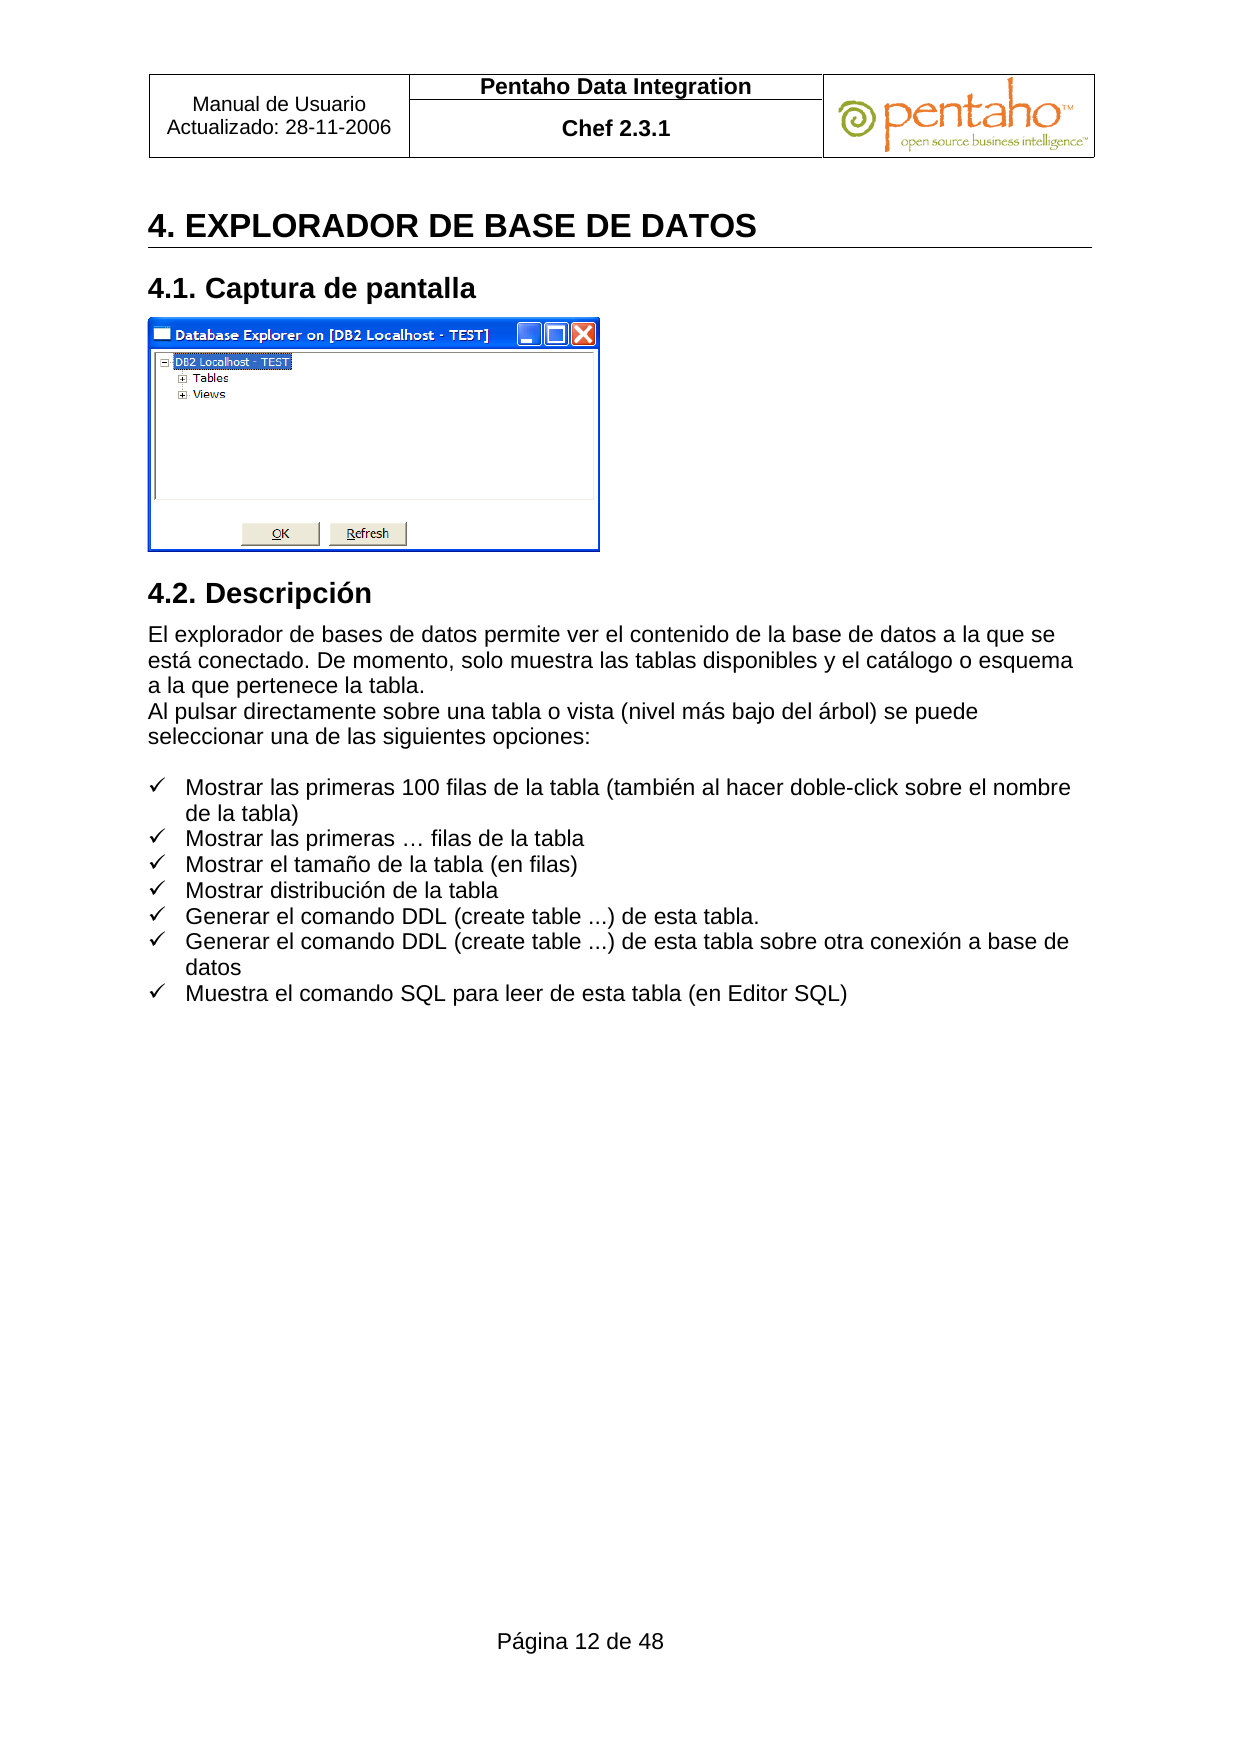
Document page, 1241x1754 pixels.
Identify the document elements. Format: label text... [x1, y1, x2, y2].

text Al pulsar directamente sobre una tabla o vista (nivel más bajo del árbol) se puede seleccionar una de las siguientes opciones: [148, 698, 1092, 749]
subtitle Captura de pantalla [148, 272, 1092, 304]
list Muestra el comando SQL para leer de esta tabla (en Editor SQL) [148, 980, 1092, 1006]
list Mostrar distribución de la tabla [148, 878, 1092, 903]
subtitle Explorador de Base de Datos [148, 208, 1092, 247]
list Mostrar las primeras … filas de la tabla [148, 826, 1092, 852]
list Generar el comando DDL (create table ...) de esta tabla. [148, 903, 1092, 929]
list Generar el comando DDL (create table ...) de esta tabla sobre otra conexión a base de datos [148, 929, 1092, 980]
text El explorador de bases de datos permite ver el contenido de la base de datos a la que se está conectado. De momento, solo muestra las tablas disponibles y el catálogo o esquema a la que pertenece la tabla. [148, 622, 1092, 698]
picture [147, 317, 600, 552]
list Mostrar las primeras 100 filas de la tabla (también al hacer doble-click sobre el nombre de la tabla) [148, 775, 1092, 826]
list Mostrar el tamaño de la tabla (en filas) [148, 852, 1092, 878]
subtitle Descripción [148, 577, 1092, 609]
